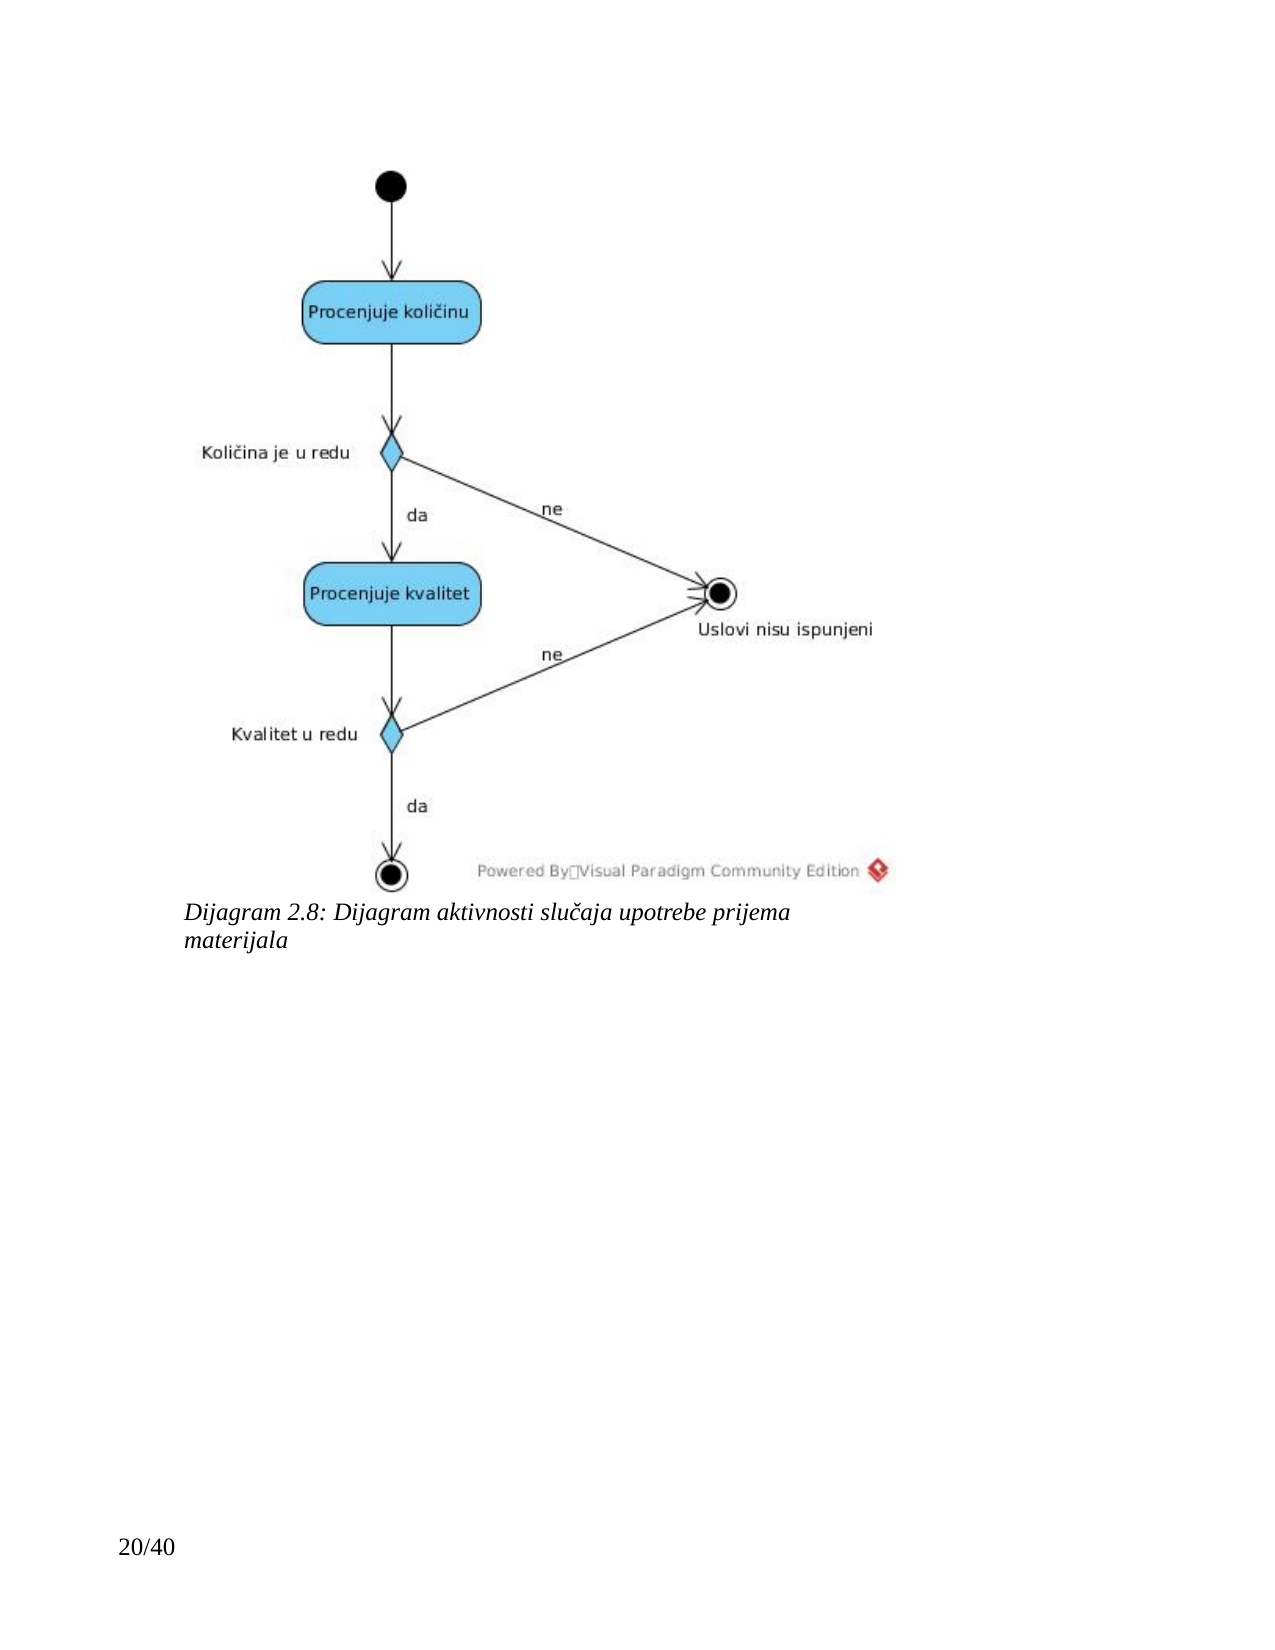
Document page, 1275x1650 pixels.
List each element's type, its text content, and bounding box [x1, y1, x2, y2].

picture [183, 168, 897, 897]
list Dijagram 2.8: Dijagram aktivnosti slučaja upotrebe prijema materijala [184, 897, 896, 954]
